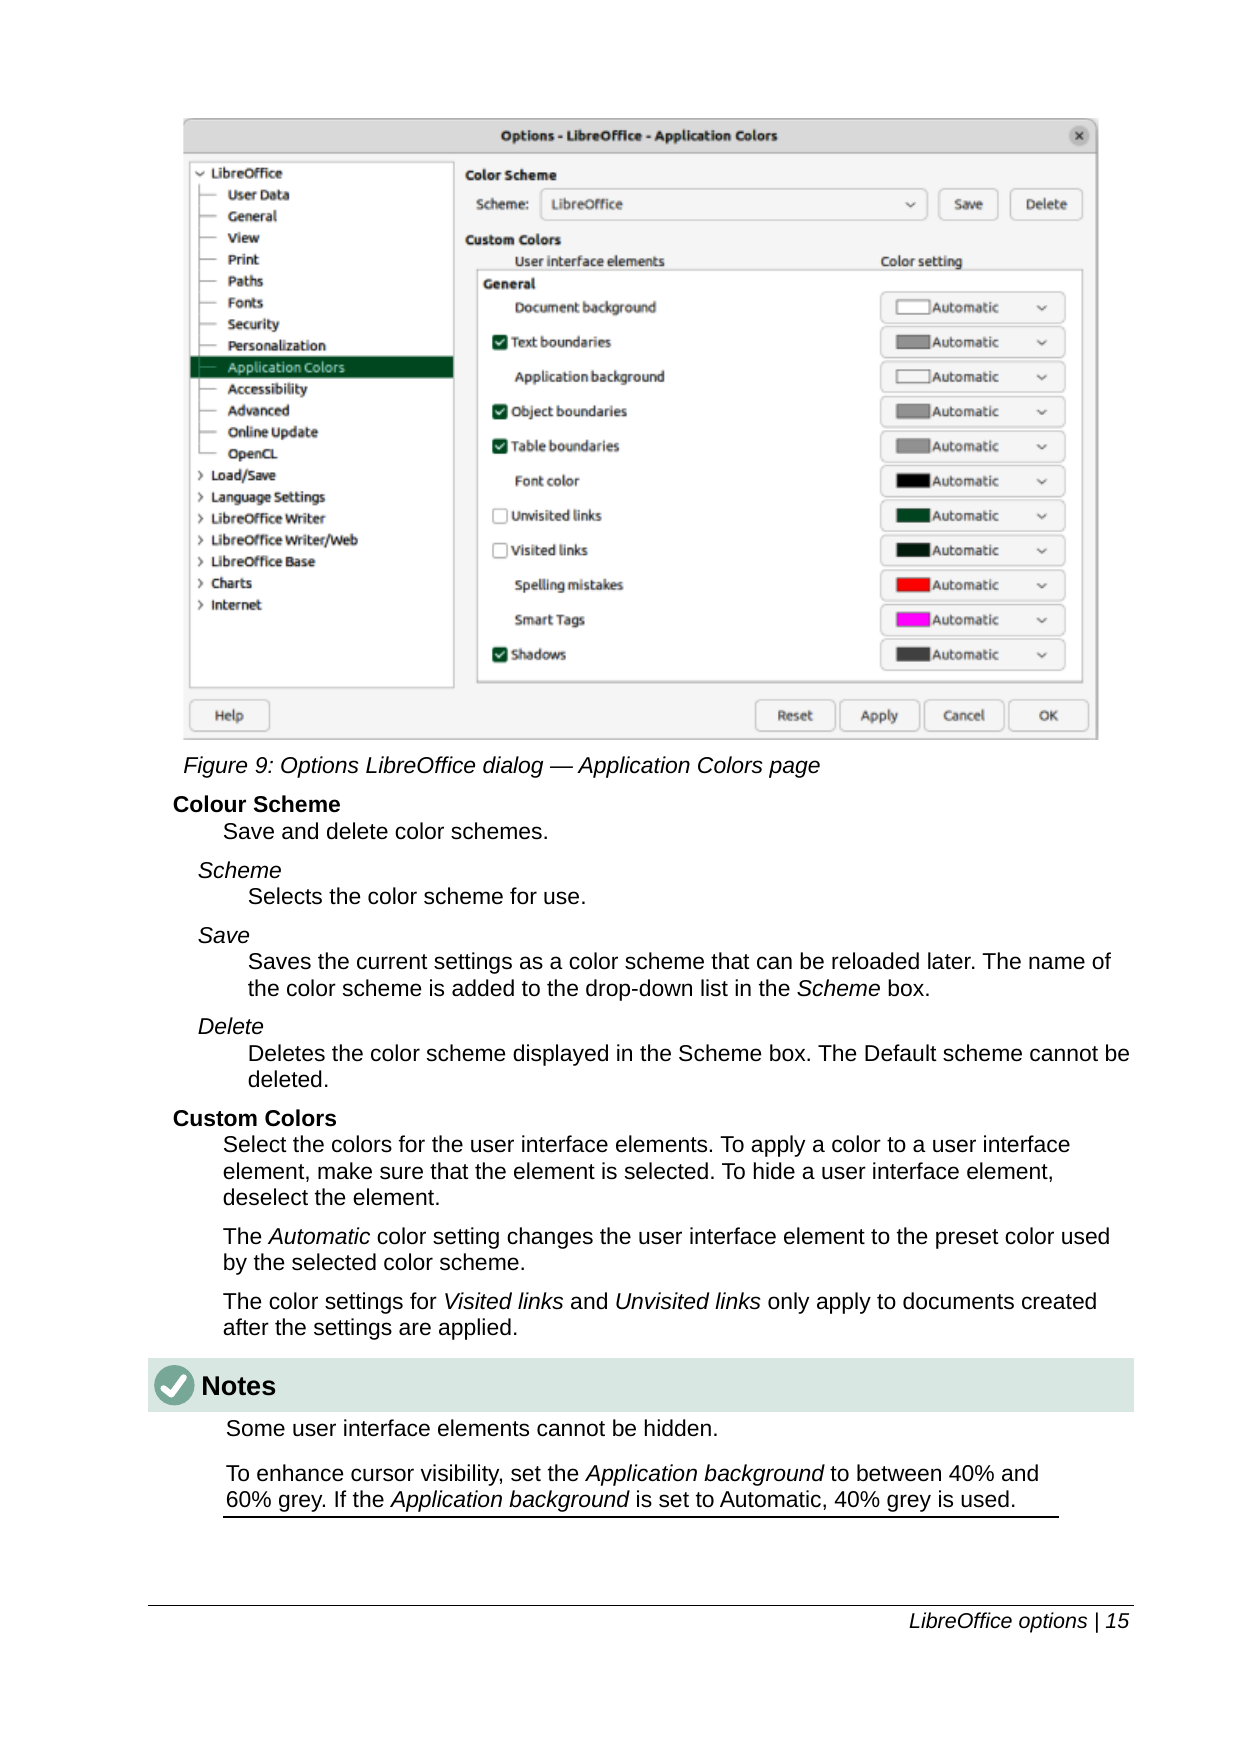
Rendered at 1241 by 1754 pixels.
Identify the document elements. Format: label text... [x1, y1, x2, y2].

text Custom Colors [173, 1105, 1134, 1131]
text The color settings for Visited links and Unvisited links only apply to documents created after the settings are applied. [223, 1288, 1134, 1341]
text Selects the color scheme for use. [248, 883, 1134, 909]
text Figure 9: Options LibreOffice dialog — Application Colors page [183, 752, 1098, 779]
text Save [198, 922, 1134, 948]
text To enhance cursor visibility, set the Application background to between 40% and 60% grey. If the Application background is set to Automatic, 40% grey is used. [223, 1457, 1059, 1516]
text Save and delete color schemes. [223, 818, 1134, 844]
text Scheme [198, 857, 1134, 883]
text The Automatic color setting changes the user interface element to the preset color used by the selected color scheme. [223, 1223, 1134, 1276]
text Colour Scheme [173, 791, 1134, 818]
text Delete [198, 1013, 1134, 1040]
text Some user interface elements cannot be hidden. [223, 1412, 1059, 1441]
text Select the colors for the user interface elements. To apply a color to a user interface element, make sure that the element is selected. To hide a user interface element, deselect the element. [223, 1131, 1134, 1210]
text Saves the current settings as a color scheme that can be reloaded later. The name of the color scheme is added to the drop-down list in the Scheme box. [248, 948, 1134, 1001]
text Deletes the color scheme displayed in the Scheme box. The Default scheme cannot be deleted. [248, 1040, 1134, 1092]
picture [183, 118, 1099, 740]
subtitle Notes [148, 1358, 1134, 1412]
